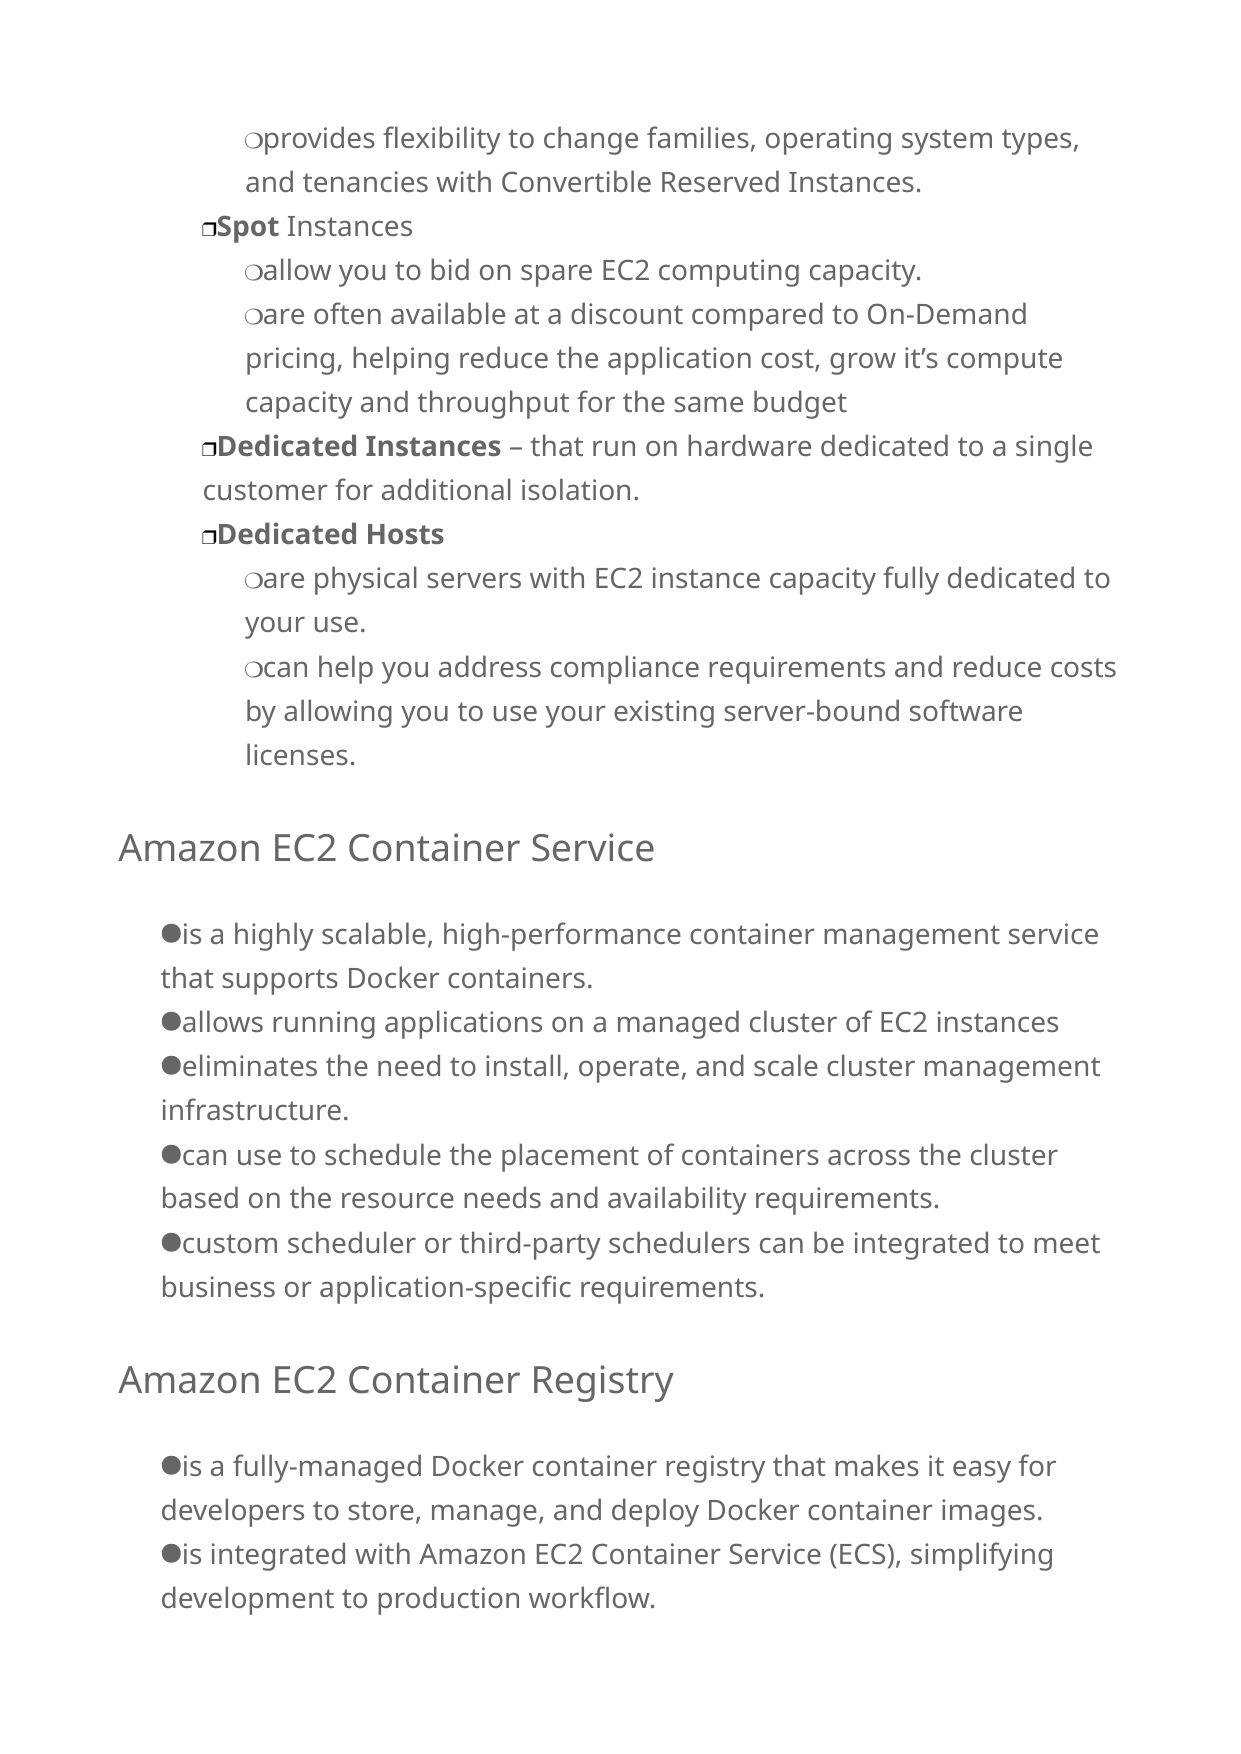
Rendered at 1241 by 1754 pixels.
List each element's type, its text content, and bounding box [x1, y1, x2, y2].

list custom scheduler or third-party schedulers can be integrated to meet business or application-specific requirements. [118, 1223, 1122, 1305]
subtitle Amazon EC2 Container Registry [118, 1353, 1122, 1404]
list Spot Instances [118, 206, 1122, 244]
list eliminates the need to install, operate, and scale cluster management infrastructure. [118, 1047, 1122, 1129]
list are physical servers with EC2 instance capacity fully dedicated to your use. [118, 559, 1122, 641]
subtitle Amazon EC2 Container Service [118, 821, 1122, 872]
list is integrated with Amazon EC2 Container Service (ECS), simplifying development to production workflow. [118, 1534, 1122, 1617]
list is a fully-managed Docker container registry that makes it easy for developers to store, manage, and deploy Docker container images. [118, 1446, 1122, 1529]
list provides flexibility to change families, operating system types, and tenancies with Convertible Reserved Instances. [118, 118, 1122, 201]
list allow you to bid on spare EC2 computing capacity. [118, 250, 1122, 289]
list Dedicated Instances – that run on hardware dedicated to a single customer for additional isolation. [118, 427, 1122, 509]
list can help you address compliance requirements and reduce costs by allowing you to use your existing server-bound software licenses. [118, 647, 1122, 773]
list allows running applications on a managed cluster of EC2 instances [118, 1003, 1122, 1041]
list Dedicated Hosts [118, 515, 1122, 553]
list can use to schedule the placement of containers across the cluster based on the resource needs and availability requirements. [118, 1135, 1122, 1217]
list are often available at a discount compared to On-Demand pricing, helping reduce the application cost, grow it’s compute capacity and throughput for the same budget [118, 294, 1122, 421]
list is a highly scalable, high-performance container management service that supports Docker containers. [118, 914, 1122, 997]
